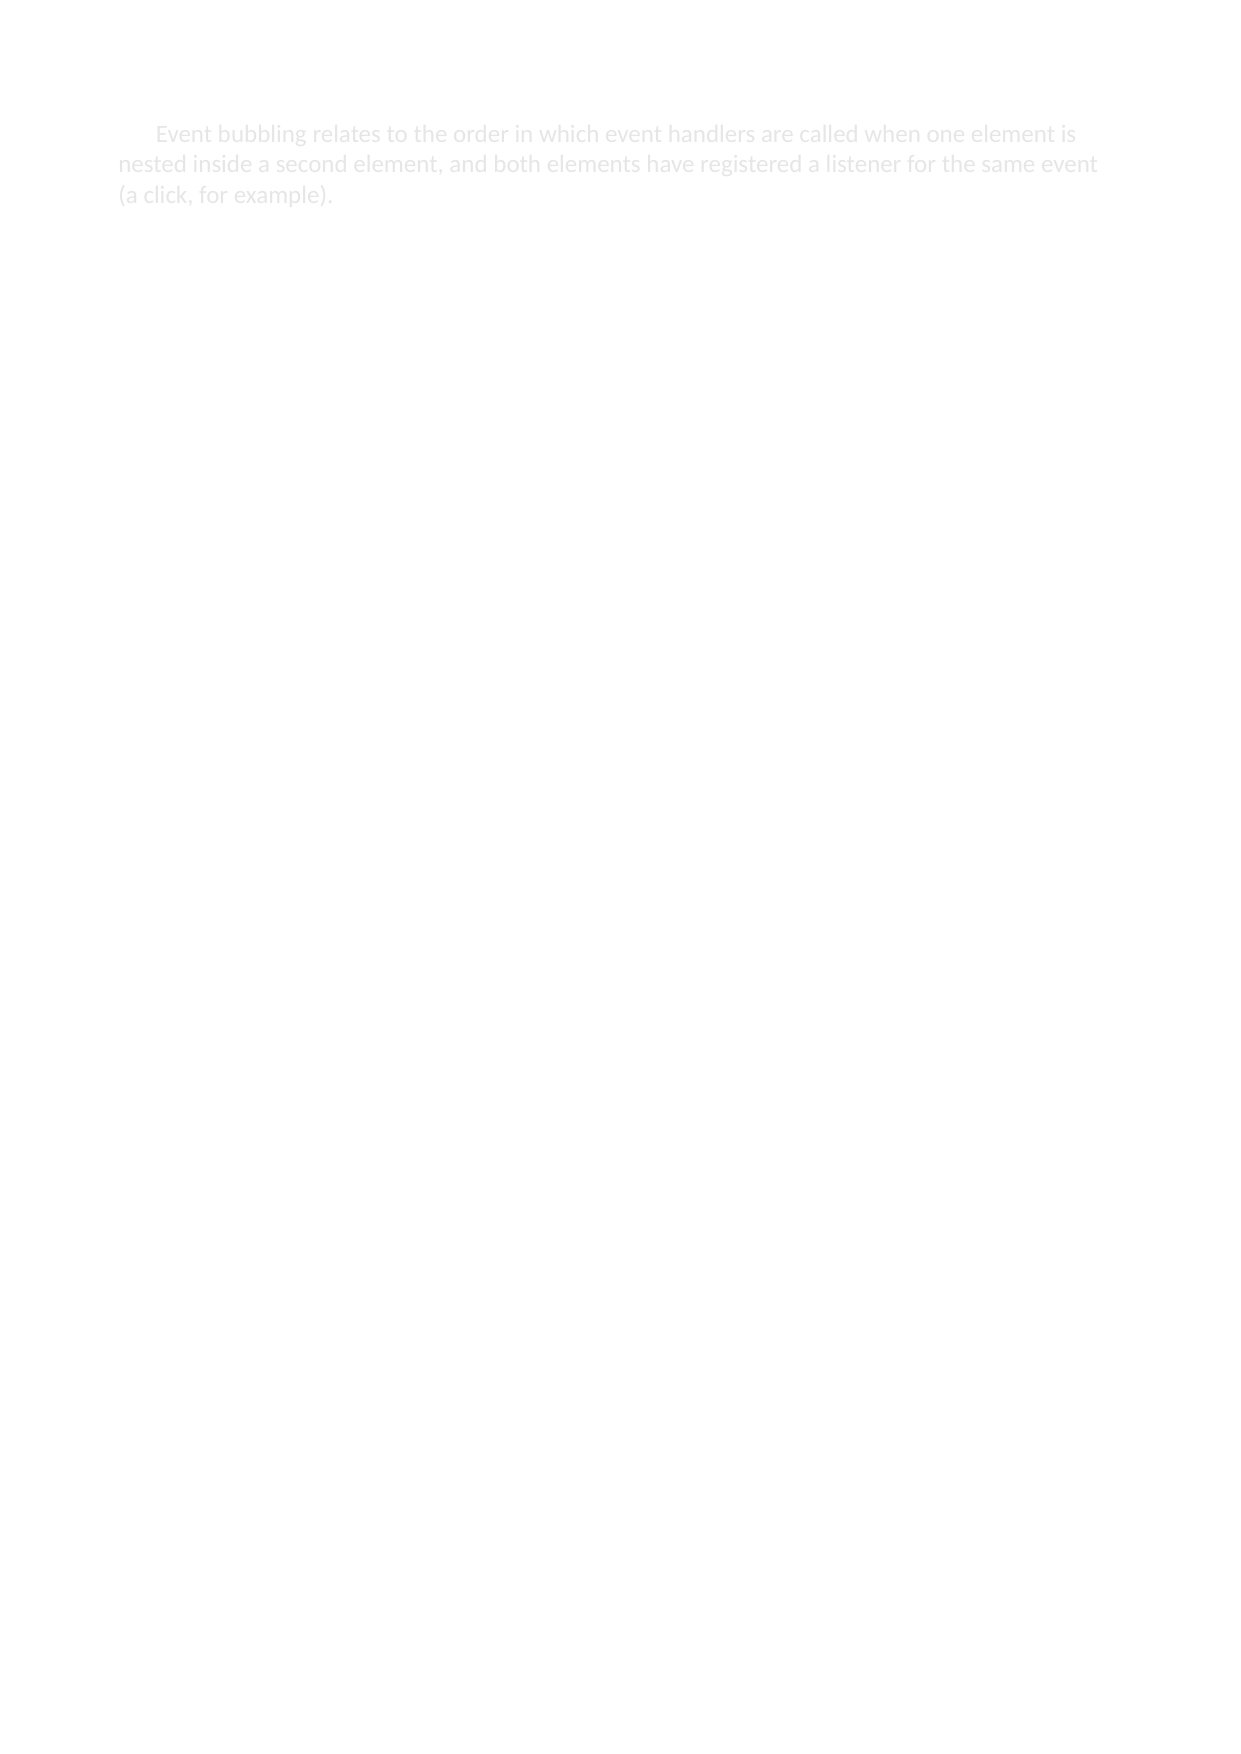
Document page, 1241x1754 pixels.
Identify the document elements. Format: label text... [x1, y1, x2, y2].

text Event bubbling relates to the order in which event handlers are called when one element is nested inside a second element, and both elements have registered a listener for the same event (a click, for example). [118, 118, 1122, 210]
